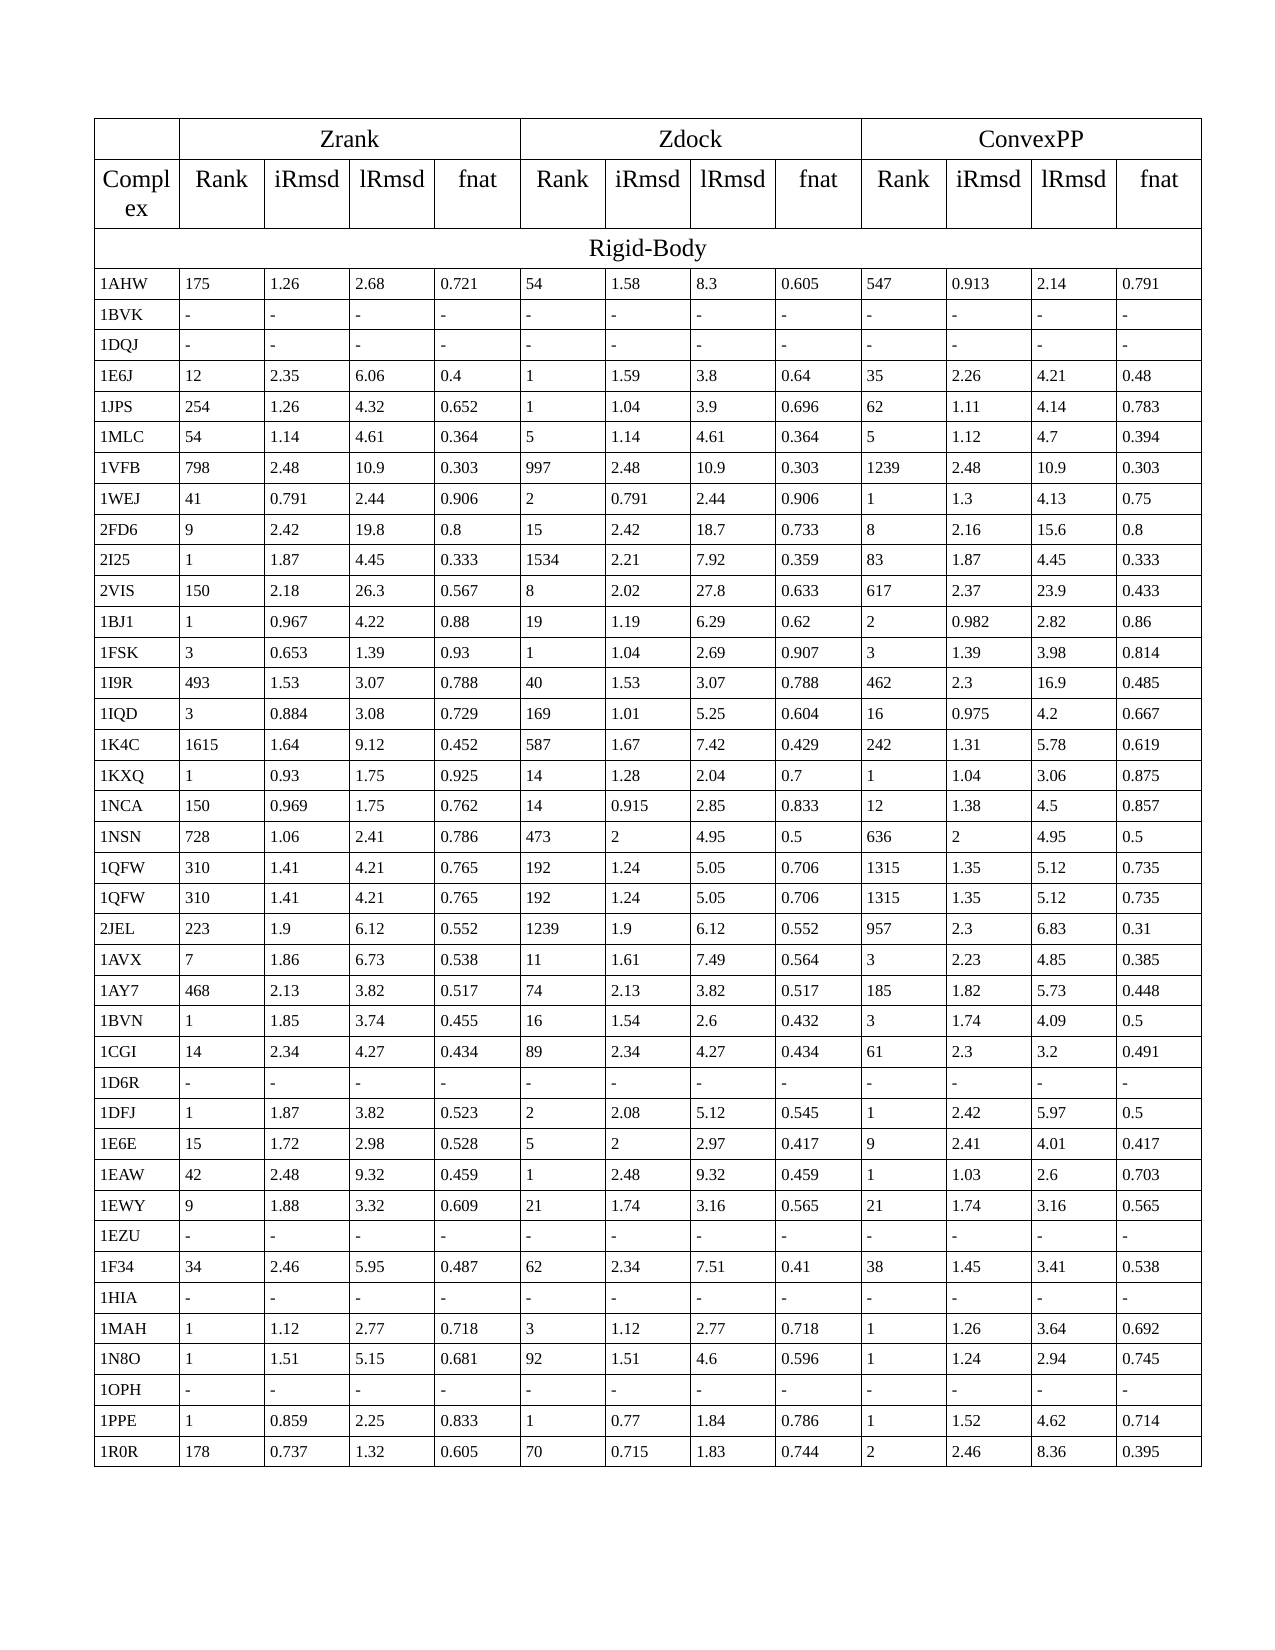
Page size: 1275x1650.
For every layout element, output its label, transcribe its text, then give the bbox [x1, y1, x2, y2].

table_cell 2VIS [95, 576, 179, 606]
table_cell - [1117, 1283, 1201, 1313]
table_cell 1.35 [947, 884, 1031, 913]
table_cell 2 [947, 822, 1031, 852]
table_cell 0.565 [776, 1191, 861, 1220]
table_cell 10.9 [350, 453, 434, 483]
table_cell 3.9 [691, 392, 775, 421]
table_cell 1 [180, 761, 264, 790]
table_cell 1.74 [947, 1006, 1031, 1036]
table_cell 0.706 [776, 853, 861, 882]
table_cell 0.653 [265, 638, 349, 667]
table_cell 2.18 [265, 576, 349, 606]
table_cell 8.36 [1032, 1437, 1116, 1466]
table_cell 0.5 [1117, 1099, 1201, 1128]
table_cell 1WEJ [95, 484, 179, 514]
table_cell 1HIA [95, 1283, 179, 1313]
table_cell 798 [180, 453, 264, 483]
table_cell 1 [180, 545, 264, 575]
table_cell 0.538 [435, 945, 520, 974]
table_cell 3.82 [691, 976, 775, 1005]
table_cell 62 [862, 392, 946, 421]
table_cell 2.94 [1032, 1344, 1116, 1374]
table_cell 0.859 [265, 1406, 349, 1436]
table_cell 9 [180, 515, 264, 544]
table_cell 2.85 [691, 791, 775, 821]
table_cell 1.04 [606, 392, 690, 421]
table_cell 2.21 [606, 545, 690, 575]
table_cell 8.3 [691, 269, 775, 298]
table_cell - [435, 1375, 520, 1405]
table_cell 1.26 [265, 392, 349, 421]
table_cell 4.2 [1032, 699, 1116, 729]
table_cell 0.982 [947, 607, 1031, 637]
table_cell 5.12 [1032, 853, 1116, 882]
table_cell 0.791 [1117, 269, 1201, 298]
table_cell 2.26 [947, 361, 1031, 391]
table_cell 5 [521, 1129, 605, 1159]
table_cell - [180, 1283, 264, 1313]
table_cell 1MAH [95, 1314, 179, 1343]
table_cell 16 [862, 699, 946, 729]
table_cell 4.95 [691, 822, 775, 852]
table_cell 4.13 [1032, 484, 1116, 514]
table_cell 1.51 [265, 1344, 349, 1374]
table_cell 4.14 [1032, 392, 1116, 421]
table_cell 3.08 [350, 699, 434, 729]
table_cell 3 [862, 945, 946, 974]
table_cell 1.75 [350, 761, 434, 790]
table_cell 1CGI [95, 1037, 179, 1067]
table_cell 0.448 [1117, 976, 1201, 1005]
table_cell 2.44 [350, 484, 434, 514]
table_cell 0.857 [1117, 791, 1201, 821]
table_cell - [862, 1375, 946, 1405]
table_cell 35 [862, 361, 946, 391]
table_cell 1.3 [947, 484, 1031, 514]
table_cell 1 [862, 484, 946, 514]
table_cell 2 [862, 607, 946, 637]
table_cell 0.696 [776, 392, 861, 421]
table_cell - [435, 330, 520, 360]
table_cell 1 [521, 1160, 605, 1190]
table_cell 0.434 [776, 1037, 861, 1067]
table_cell 1EZU [95, 1221, 179, 1251]
table_cell 2.34 [606, 1252, 690, 1282]
table_cell 1.14 [265, 422, 349, 452]
table_cell 169 [521, 699, 605, 729]
table_cell 0.432 [776, 1006, 861, 1036]
table_cell 0.394 [1117, 422, 1201, 452]
table_cell 1.24 [947, 1344, 1031, 1374]
table_cell - [1032, 1283, 1116, 1313]
table_cell 1.38 [947, 791, 1031, 821]
table_cell - [521, 300, 605, 329]
table_cell 2.35 [265, 361, 349, 391]
table_cell 18.7 [691, 515, 775, 544]
table_cell 0.692 [1117, 1314, 1201, 1343]
table_cell 0.385 [1117, 945, 1201, 974]
table_cell 0.429 [776, 730, 861, 759]
table_cell 0.786 [435, 822, 520, 852]
table_cell 10.9 [691, 453, 775, 483]
table_cell - [776, 1221, 861, 1251]
table_cell fnat [1117, 160, 1201, 227]
table_cell 587 [521, 730, 605, 759]
table_cell 0.733 [776, 515, 861, 544]
table_cell 1MLC [95, 422, 179, 452]
table_cell 2.42 [947, 1099, 1031, 1128]
table_cell 1AY7 [95, 976, 179, 1005]
table_cell 0.715 [606, 1437, 690, 1466]
table_cell 2.44 [691, 484, 775, 514]
table_cell 0.48 [1117, 361, 1201, 391]
table_cell 1JPS [95, 392, 179, 421]
table_cell 2.77 [350, 1314, 434, 1343]
table_cell 2.6 [1032, 1160, 1116, 1190]
table_cell 2.34 [606, 1037, 690, 1067]
table_cell 1.53 [606, 668, 690, 698]
table_cell 3.8 [691, 361, 775, 391]
table_cell - [776, 1283, 861, 1313]
table_cell 1.84 [691, 1406, 775, 1436]
table_cell 5.15 [350, 1344, 434, 1374]
table_cell 7 [180, 945, 264, 974]
table_cell 0.5 [1117, 1006, 1201, 1036]
table_cell 310 [180, 853, 264, 882]
table_cell 61 [862, 1037, 946, 1067]
table_cell 1E6J [95, 361, 179, 391]
table_cell 0.491 [1117, 1037, 1201, 1067]
table_cell 175 [180, 269, 264, 298]
table_cell 3 [521, 1314, 605, 1343]
table_cell lRmsd [350, 160, 434, 227]
table_cell 10.9 [1032, 453, 1116, 483]
table_cell 1.12 [947, 422, 1031, 452]
table_cell 0.783 [1117, 392, 1201, 421]
table_cell 0.652 [435, 392, 520, 421]
table_cell 2.68 [350, 269, 434, 298]
table_cell 6.12 [691, 914, 775, 944]
table_cell fnat [435, 160, 520, 227]
table_cell 3.2 [1032, 1037, 1116, 1067]
table_cell 1QFW [95, 853, 179, 882]
table_cell 2.6 [691, 1006, 775, 1036]
table_cell 0.729 [435, 699, 520, 729]
table_cell 2.98 [350, 1129, 434, 1159]
table_cell 0.452 [435, 730, 520, 759]
table_cell 23.9 [1032, 576, 1116, 606]
table_cell 1.64 [265, 730, 349, 759]
table_cell 636 [862, 822, 946, 852]
table_cell 5.78 [1032, 730, 1116, 759]
table_cell 3.32 [350, 1191, 434, 1220]
table_cell 4.85 [1032, 945, 1116, 974]
table_cell 1EAW [95, 1160, 179, 1190]
table_cell 2.69 [691, 638, 775, 667]
table_cell - [606, 330, 690, 360]
table_cell 0.765 [435, 884, 520, 913]
table_cell - [862, 300, 946, 329]
table_cell 1315 [862, 884, 946, 913]
table_cell 4.21 [350, 884, 434, 913]
table_cell 3.74 [350, 1006, 434, 1036]
table_cell 1.85 [265, 1006, 349, 1036]
table_cell 1.24 [606, 884, 690, 913]
table_cell 5.73 [1032, 976, 1116, 1005]
table_cell 1.45 [947, 1252, 1031, 1282]
table_cell 1.39 [350, 638, 434, 667]
table_cell 0.967 [265, 607, 349, 637]
table_cell 1.52 [947, 1406, 1031, 1436]
table_cell 1D6R [95, 1068, 179, 1097]
table_cell 9 [862, 1129, 946, 1159]
table_cell 4.61 [691, 422, 775, 452]
table_cell 0.744 [776, 1437, 861, 1466]
table_cell 2.16 [947, 515, 1031, 544]
table_cell - [691, 330, 775, 360]
table_cell 0.788 [435, 668, 520, 698]
table_cell 0.8 [1117, 515, 1201, 544]
table_cell 1.28 [606, 761, 690, 790]
table_cell 1.19 [606, 607, 690, 637]
table_cell 178 [180, 1437, 264, 1466]
table_cell 2.77 [691, 1314, 775, 1343]
table_cell 1.11 [947, 392, 1031, 421]
table_cell 0.884 [265, 699, 349, 729]
table_cell 1239 [862, 453, 946, 483]
table_cell 14 [180, 1037, 264, 1067]
table_cell 5.05 [691, 884, 775, 913]
table_cell 1315 [862, 853, 946, 882]
table_cell 38 [862, 1252, 946, 1282]
table_cell 0.875 [1117, 761, 1201, 790]
table_cell 0.93 [435, 638, 520, 667]
table_cell 728 [180, 822, 264, 852]
table_cell 3.16 [691, 1191, 775, 1220]
table_cell 1.41 [265, 884, 349, 913]
table_cell 21 [521, 1191, 605, 1220]
table_cell 0.487 [435, 1252, 520, 1282]
table_cell 89 [521, 1037, 605, 1067]
table_cell 2 [521, 1099, 605, 1128]
table_cell 0.714 [1117, 1406, 1201, 1436]
table_cell 1.31 [947, 730, 1031, 759]
table_cell 0.833 [776, 791, 861, 821]
table_cell 1 [180, 1344, 264, 1374]
table_cell 1 [180, 1006, 264, 1036]
table_cell 0.303 [1117, 453, 1201, 483]
table_cell 0.517 [435, 976, 520, 1005]
table_cell 42 [180, 1160, 264, 1190]
table_cell 0.735 [1117, 884, 1201, 913]
table_cell 2 [606, 1129, 690, 1159]
table_cell 4.6 [691, 1344, 775, 1374]
table_cell fnat [776, 160, 861, 227]
table_cell 2.34 [265, 1037, 349, 1067]
table_cell 15 [180, 1129, 264, 1159]
table_cell 2FD6 [95, 515, 179, 544]
table_cell 0.619 [1117, 730, 1201, 759]
table_cell 2.13 [265, 976, 349, 1005]
table_cell 2.46 [947, 1437, 1031, 1466]
table_cell 462 [862, 668, 946, 698]
table_cell 4.62 [1032, 1406, 1116, 1436]
table_cell 473 [521, 822, 605, 852]
table_cell 5.05 [691, 853, 775, 882]
table_cell 0.833 [435, 1406, 520, 1436]
table_header Zrank [180, 119, 520, 158]
table_cell lRmsd [691, 160, 775, 227]
table_cell 15 [521, 515, 605, 544]
table_cell 4.45 [350, 545, 434, 575]
table_cell 0.538 [1117, 1252, 1201, 1282]
table_cell 1.24 [606, 853, 690, 882]
table_cell Complex [95, 160, 179, 227]
table_cell 2.48 [606, 1160, 690, 1190]
table_header Zdock [521, 119, 861, 158]
table_cell - [1032, 1068, 1116, 1097]
table_cell Rank [180, 160, 264, 227]
table_cell 0.565 [1117, 1191, 1201, 1220]
table_cell - [947, 1375, 1031, 1405]
table_cell 997 [521, 453, 605, 483]
table_cell 3.06 [1032, 761, 1116, 790]
table_cell 0.359 [776, 545, 861, 575]
table_cell - [265, 1283, 349, 1313]
table_cell 9.32 [691, 1160, 775, 1190]
table_cell 4.5 [1032, 791, 1116, 821]
table_cell 1.01 [606, 699, 690, 729]
table_cell 0.703 [1117, 1160, 1201, 1190]
table_cell 0.8 [435, 515, 520, 544]
table_cell 1.03 [947, 1160, 1031, 1190]
table_cell 2.97 [691, 1129, 775, 1159]
table_cell 1.32 [350, 1437, 434, 1466]
table_cell 0.564 [776, 945, 861, 974]
table_cell 19 [521, 607, 605, 637]
table_cell 3 [180, 699, 264, 729]
table_cell 1.54 [606, 1006, 690, 1036]
table_cell 27.8 [691, 576, 775, 606]
table_cell 3 [862, 1006, 946, 1036]
table_cell 0.721 [435, 269, 520, 298]
table_cell 0.925 [435, 761, 520, 790]
table_cell 2.48 [265, 453, 349, 483]
table_cell - [776, 1068, 861, 1097]
table_cell 1BJ1 [95, 607, 179, 637]
table_cell 1.04 [947, 761, 1031, 790]
table_cell 1.67 [606, 730, 690, 759]
table_cell 5 [862, 422, 946, 452]
table_cell 0.552 [435, 914, 520, 944]
table_cell - [350, 1283, 434, 1313]
table_cell 617 [862, 576, 946, 606]
table_cell 0.706 [776, 884, 861, 913]
table_cell 0.333 [435, 545, 520, 575]
table_cell 0.455 [435, 1006, 520, 1036]
table_cell 4.22 [350, 607, 434, 637]
table_cell 6.06 [350, 361, 434, 391]
table_cell 0.417 [776, 1129, 861, 1159]
table_cell - [1032, 1221, 1116, 1251]
table_cell 0.681 [435, 1344, 520, 1374]
table_cell 40 [521, 668, 605, 698]
table_cell 4.7 [1032, 422, 1116, 452]
table_cell 6.73 [350, 945, 434, 974]
table_cell 1.58 [606, 269, 690, 298]
table_cell 0.791 [606, 484, 690, 514]
table_cell 2.42 [265, 515, 349, 544]
table_cell - [180, 1221, 264, 1251]
table_cell - [776, 300, 861, 329]
table_cell 0.417 [1117, 1129, 1201, 1159]
table_cell 0.633 [776, 576, 861, 606]
table_cell - [265, 1375, 349, 1405]
table_cell 2.41 [947, 1129, 1031, 1159]
table_cell 1.04 [606, 638, 690, 667]
table_cell 5.12 [691, 1099, 775, 1128]
table_cell - [862, 330, 946, 360]
table_cell 14 [521, 791, 605, 821]
table_cell 150 [180, 791, 264, 821]
table_cell Rank [862, 160, 946, 227]
table_cell - [606, 1221, 690, 1251]
table_cell - [265, 300, 349, 329]
table_cell 4.61 [350, 422, 434, 452]
table_cell - [265, 1068, 349, 1097]
table_cell 1.74 [606, 1191, 690, 1220]
table_cell 1KXQ [95, 761, 179, 790]
table_cell 0.786 [776, 1406, 861, 1436]
table_cell 4.01 [1032, 1129, 1116, 1159]
table_cell - [435, 1068, 520, 1097]
table_cell 1NSN [95, 822, 179, 852]
table_cell - [521, 330, 605, 360]
table_cell 54 [180, 422, 264, 452]
table_cell 0.31 [1117, 914, 1201, 944]
table_cell 1 [862, 1314, 946, 1343]
table_cell - [947, 1068, 1031, 1097]
table_cell 2.48 [265, 1160, 349, 1190]
table_cell 1.86 [265, 945, 349, 974]
table_cell 3 [862, 638, 946, 667]
table_cell 1 [521, 392, 605, 421]
table_cell 547 [862, 269, 946, 298]
table_cell 310 [180, 884, 264, 913]
table_cell 0.765 [435, 853, 520, 882]
table_cell - [350, 1068, 434, 1097]
table_cell 242 [862, 730, 946, 759]
table_cell 1 [862, 1099, 946, 1128]
table_cell 2.25 [350, 1406, 434, 1436]
table_cell - [1032, 300, 1116, 329]
table_cell 5.97 [1032, 1099, 1116, 1128]
table_cell 0.485 [1117, 668, 1201, 698]
table_cell 12 [862, 791, 946, 821]
table_cell lRmsd [1032, 160, 1116, 227]
table_cell 1IQD [95, 699, 179, 729]
table_cell 1.12 [606, 1314, 690, 1343]
table_cell 83 [862, 545, 946, 575]
table_cell 0.788 [776, 668, 861, 698]
table_cell 1 [521, 1406, 605, 1436]
table_cell 3.07 [350, 668, 434, 698]
table_cell 2 [862, 1437, 946, 1466]
table_cell 2.14 [1032, 269, 1116, 298]
table_cell 1.06 [265, 822, 349, 852]
table_cell 0.433 [1117, 576, 1201, 606]
table_cell - [691, 300, 775, 329]
table_cell 4.27 [691, 1037, 775, 1067]
table_cell 0.4 [435, 361, 520, 391]
table_cell 1.87 [265, 1099, 349, 1128]
table_cell - [862, 1283, 946, 1313]
table_cell 0.459 [435, 1160, 520, 1190]
table_cell - [435, 1283, 520, 1313]
table_cell 2.37 [947, 576, 1031, 606]
table_cell - [1032, 330, 1116, 360]
table_cell 0.528 [435, 1129, 520, 1159]
table_cell 2.48 [947, 453, 1031, 483]
table_cell 9 [180, 1191, 264, 1220]
table_cell - [435, 300, 520, 329]
table_cell 3.64 [1032, 1314, 1116, 1343]
table_cell 192 [521, 853, 605, 882]
table_cell 92 [521, 1344, 605, 1374]
table_cell 2.3 [947, 914, 1031, 944]
table_cell 7.42 [691, 730, 775, 759]
table_cell 41 [180, 484, 264, 514]
table_cell 1I9R [95, 668, 179, 698]
table_cell 0.395 [1117, 1437, 1201, 1466]
table_cell 1E6E [95, 1129, 179, 1159]
table_cell 0.517 [776, 976, 861, 1005]
table_cell 3 [180, 638, 264, 667]
table_cell 185 [862, 976, 946, 1005]
table_cell 0.735 [1117, 853, 1201, 882]
table_cell 1F34 [95, 1252, 179, 1282]
table_cell 1K4C [95, 730, 179, 759]
table_cell 2I25 [95, 545, 179, 575]
table_cell - [776, 330, 861, 360]
table_cell - [947, 1283, 1031, 1313]
table_cell 74 [521, 976, 605, 1005]
table_cell 1NCA [95, 791, 179, 821]
table_cell 1615 [180, 730, 264, 759]
table_cell 1.51 [606, 1344, 690, 1374]
table_cell - [180, 1068, 264, 1097]
table_cell 5.12 [1032, 884, 1116, 913]
table_cell 0.975 [947, 699, 1031, 729]
table_cell - [1117, 1068, 1201, 1097]
table_cell - [265, 330, 349, 360]
table_cell - [521, 1221, 605, 1251]
table_cell 1.82 [947, 976, 1031, 1005]
table_cell - [350, 1375, 434, 1405]
table_cell - [180, 1375, 264, 1405]
table_cell 11 [521, 945, 605, 974]
table_cell iRmsd [265, 160, 349, 227]
table_cell 0.364 [776, 422, 861, 452]
table_cell - [521, 1068, 605, 1097]
table_cell 9.32 [350, 1160, 434, 1190]
table_cell 4.45 [1032, 545, 1116, 575]
table_cell 0.745 [1117, 1344, 1201, 1374]
table_cell 62 [521, 1252, 605, 1282]
table_cell 1.87 [265, 545, 349, 575]
table_cell 0.434 [435, 1037, 520, 1067]
table_cell 0.609 [435, 1191, 520, 1220]
table_cell - [947, 300, 1031, 329]
table_cell 2.23 [947, 945, 1031, 974]
table_cell 1.39 [947, 638, 1031, 667]
table_cell 2.13 [606, 976, 690, 1005]
table_cell 0.969 [265, 791, 349, 821]
table_cell 223 [180, 914, 264, 944]
table_cell 0.718 [776, 1314, 861, 1343]
table_cell - [862, 1068, 946, 1097]
table_cell 1.75 [350, 791, 434, 821]
table_cell 3.98 [1032, 638, 1116, 667]
table_cell - [606, 1375, 690, 1405]
table_cell 468 [180, 976, 264, 1005]
table_cell 3.07 [691, 668, 775, 698]
table_cell 12 [180, 361, 264, 391]
table_cell 70 [521, 1437, 605, 1466]
table_cell 1 [180, 1099, 264, 1128]
table_cell 0.906 [776, 484, 861, 514]
table_cell 2.02 [606, 576, 690, 606]
table_cell 1BVK [95, 300, 179, 329]
table_cell 0.913 [947, 269, 1031, 298]
table_cell 1AHW [95, 269, 179, 298]
table_cell - [1117, 1375, 1201, 1405]
table_cell 54 [521, 269, 605, 298]
table_cell 7.49 [691, 945, 775, 974]
table_cell 254 [180, 392, 264, 421]
table_cell 1.72 [265, 1129, 349, 1159]
table_cell - [180, 300, 264, 329]
table_cell 1.41 [265, 853, 349, 882]
table_cell 1 [862, 1406, 946, 1436]
table_cell 0.303 [435, 453, 520, 483]
table_cell 1.59 [606, 361, 690, 391]
table_cell 1AVX [95, 945, 179, 974]
table_cell 1.87 [947, 545, 1031, 575]
table_cell 1.74 [947, 1191, 1031, 1220]
table_cell 0.552 [776, 914, 861, 944]
table_cell - [947, 1221, 1031, 1251]
table_cell 0.737 [265, 1437, 349, 1466]
table_cell 4.27 [350, 1037, 434, 1067]
table_cell 1 [180, 1406, 264, 1436]
table_cell Rigid-Body [95, 229, 1201, 268]
table_cell iRmsd [606, 160, 690, 227]
table_cell 1.53 [265, 668, 349, 698]
table_cell - [862, 1221, 946, 1251]
table_cell 2.48 [606, 453, 690, 483]
table_cell 0.64 [776, 361, 861, 391]
table_cell 1PPE [95, 1406, 179, 1436]
table_cell 0.5 [1117, 822, 1201, 852]
table_cell 15.6 [1032, 515, 1116, 544]
table_cell 3.82 [350, 976, 434, 1005]
table_cell 6.83 [1032, 914, 1116, 944]
table_cell 4.32 [350, 392, 434, 421]
table_cell 1534 [521, 545, 605, 575]
table_cell 8 [862, 515, 946, 544]
table_cell 2 [606, 822, 690, 852]
table_cell 0.333 [1117, 545, 1201, 575]
table_cell 0.596 [776, 1344, 861, 1374]
table_cell 0.86 [1117, 607, 1201, 637]
table_cell 150 [180, 576, 264, 606]
table_cell - [1117, 330, 1201, 360]
table_cell 1.26 [947, 1314, 1031, 1343]
table_cell 0.906 [435, 484, 520, 514]
table_cell 3.16 [1032, 1191, 1116, 1220]
table_cell 0.93 [265, 761, 349, 790]
table_cell 7.92 [691, 545, 775, 575]
table_cell 1 [862, 761, 946, 790]
table_cell - [1032, 1375, 1116, 1405]
table_cell 9.12 [350, 730, 434, 759]
table_cell - [350, 1221, 434, 1251]
table_cell 0.718 [435, 1314, 520, 1343]
table_cell 0.667 [1117, 699, 1201, 729]
table_cell 1DQJ [95, 330, 179, 360]
table_cell 2.3 [947, 668, 1031, 698]
table_cell 0.459 [776, 1160, 861, 1190]
table_cell - [180, 330, 264, 360]
table_cell 1.9 [265, 914, 349, 944]
table_cell 1 [521, 361, 605, 391]
table_cell 1 [180, 1314, 264, 1343]
table_cell - [947, 330, 1031, 360]
table_cell 1QFW [95, 884, 179, 913]
table_cell 0.814 [1117, 638, 1201, 667]
table_cell - [1117, 1221, 1201, 1251]
table_cell 2.3 [947, 1037, 1031, 1067]
table_cell 1BVN [95, 1006, 179, 1036]
table_cell 1 [180, 607, 264, 637]
table_cell 0.605 [776, 269, 861, 298]
table_cell 192 [521, 884, 605, 913]
table_cell 0.523 [435, 1099, 520, 1128]
table_cell 1.12 [265, 1314, 349, 1343]
table_cell 2.82 [1032, 607, 1116, 637]
table_cell 1 [862, 1160, 946, 1190]
table_cell - [606, 1068, 690, 1097]
table_cell 19.8 [350, 515, 434, 544]
table_cell - [691, 1221, 775, 1251]
table_cell 0.62 [776, 607, 861, 637]
table_cell - [776, 1375, 861, 1405]
table_cell 0.75 [1117, 484, 1201, 514]
table_cell 5.25 [691, 699, 775, 729]
table_header [95, 119, 179, 158]
table_cell 1.14 [606, 422, 690, 452]
table_cell 0.7 [776, 761, 861, 790]
table_cell 0.88 [435, 607, 520, 637]
table_cell 4.09 [1032, 1006, 1116, 1036]
table_cell - [265, 1221, 349, 1251]
table_cell - [350, 300, 434, 329]
table_cell - [691, 1375, 775, 1405]
table_cell 4.95 [1032, 822, 1116, 852]
table_cell 1.88 [265, 1191, 349, 1220]
table_cell 0.364 [435, 422, 520, 452]
table_cell 1.83 [691, 1437, 775, 1466]
table_cell 1 [862, 1344, 946, 1374]
table_cell 1EWY [95, 1191, 179, 1220]
table_header ConvexPP [862, 119, 1201, 158]
table_cell 1N8O [95, 1344, 179, 1374]
table_cell 1OPH [95, 1375, 179, 1405]
table_cell 0.303 [776, 453, 861, 483]
table_cell 2.41 [350, 822, 434, 852]
table_cell 0.604 [776, 699, 861, 729]
table_cell 6.29 [691, 607, 775, 637]
table_cell 1DFJ [95, 1099, 179, 1128]
table_cell iRmsd [947, 160, 1031, 227]
table_cell 2.04 [691, 761, 775, 790]
table_cell 14 [521, 761, 605, 790]
table_cell 0.915 [606, 791, 690, 821]
table_cell - [606, 300, 690, 329]
table_cell 8 [521, 576, 605, 606]
table_cell - [350, 330, 434, 360]
table_cell 4.21 [350, 853, 434, 882]
table_cell 0.907 [776, 638, 861, 667]
table_cell 1.61 [606, 945, 690, 974]
table_cell 1VFB [95, 453, 179, 483]
table_cell 1 [521, 638, 605, 667]
table_cell 2JEL [95, 914, 179, 944]
table_cell - [691, 1283, 775, 1313]
table_cell Rank [521, 160, 605, 227]
table_cell - [1117, 300, 1201, 329]
table_cell 0.41 [776, 1252, 861, 1282]
table_cell 1239 [521, 914, 605, 944]
table_cell 0.762 [435, 791, 520, 821]
table_cell 0.791 [265, 484, 349, 514]
table_cell 16.9 [1032, 668, 1116, 698]
table_cell 16 [521, 1006, 605, 1036]
table_cell 7.51 [691, 1252, 775, 1282]
table_cell 1.9 [606, 914, 690, 944]
table_cell 26.3 [350, 576, 434, 606]
table_cell 3.41 [1032, 1252, 1116, 1282]
table_cell 34 [180, 1252, 264, 1282]
table_cell 5.95 [350, 1252, 434, 1282]
table_cell 2.08 [606, 1099, 690, 1128]
table_cell 2.46 [265, 1252, 349, 1282]
table_cell - [606, 1283, 690, 1313]
table_cell 0.545 [776, 1099, 861, 1128]
table_cell 1.26 [265, 269, 349, 298]
table_cell 21 [862, 1191, 946, 1220]
table_cell 2.42 [606, 515, 690, 544]
table_cell - [521, 1375, 605, 1405]
table_cell 0.77 [606, 1406, 690, 1436]
table_cell 2 [521, 484, 605, 514]
table_cell 0.605 [435, 1437, 520, 1466]
table_cell - [435, 1221, 520, 1251]
table_cell 493 [180, 668, 264, 698]
table_cell 0.5 [776, 822, 861, 852]
table_cell 5 [521, 422, 605, 452]
table_cell 1FSK [95, 638, 179, 667]
table_cell - [521, 1283, 605, 1313]
table_cell 3.82 [350, 1099, 434, 1128]
table_cell 0.567 [435, 576, 520, 606]
table_cell 957 [862, 914, 946, 944]
table_cell 1.35 [947, 853, 1031, 882]
table_cell 1R0R [95, 1437, 179, 1466]
table_cell 4.21 [1032, 361, 1116, 391]
table_cell - [691, 1068, 775, 1097]
table_cell 6.12 [350, 914, 434, 944]
